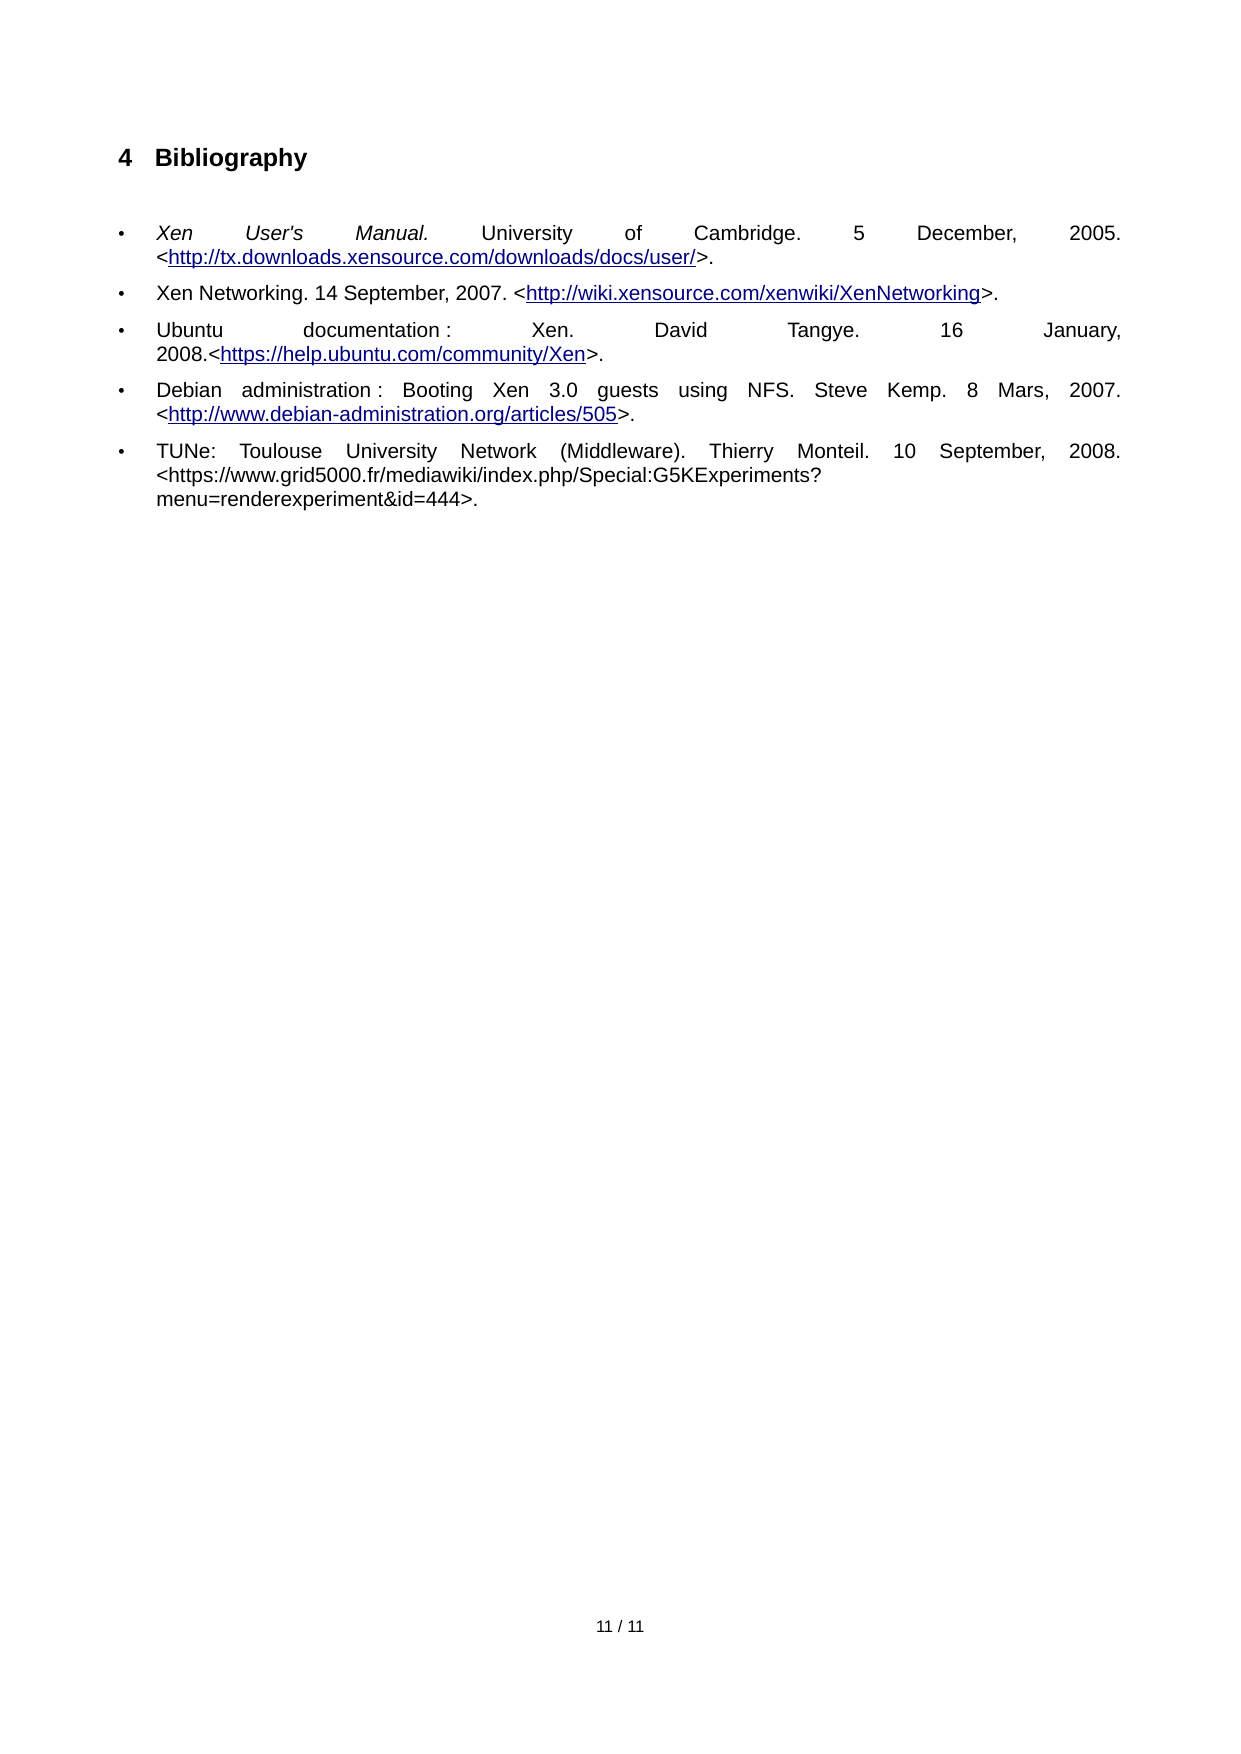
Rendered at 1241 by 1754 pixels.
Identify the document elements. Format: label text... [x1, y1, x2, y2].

list Ubuntu documentation : Xen. David Tangye. 16 January, 2008.<https://help.ubuntu.com/community/Xen>. [118, 318, 1122, 366]
list Xen Networking. 14 September, 2007. <http://wiki.xensource.com/xenwiki/XenNetworking>. [118, 281, 1122, 305]
list TUNe: Toulouse University Network (Middleware). Thierry Monteil. 10 September, 2008. <https://www.grid5000.fr/mediawiki/index.php/Special:G5KExperiments?menu=renderexperiment&id=444>. [118, 438, 1122, 510]
subtitle Bibliography [118, 143, 1122, 172]
list Debian administration : Booting Xen 3.0 guests using NFS. Steve Kemp. 8 Mars, 2007. <http://www.debian-administration.org/articles/505>. [118, 378, 1122, 426]
list Xen User's Manual. University of Cambridge. 5 December, 2005. <http://tx.downloads.xensource.com/downloads/docs/user/>. [118, 221, 1122, 269]
